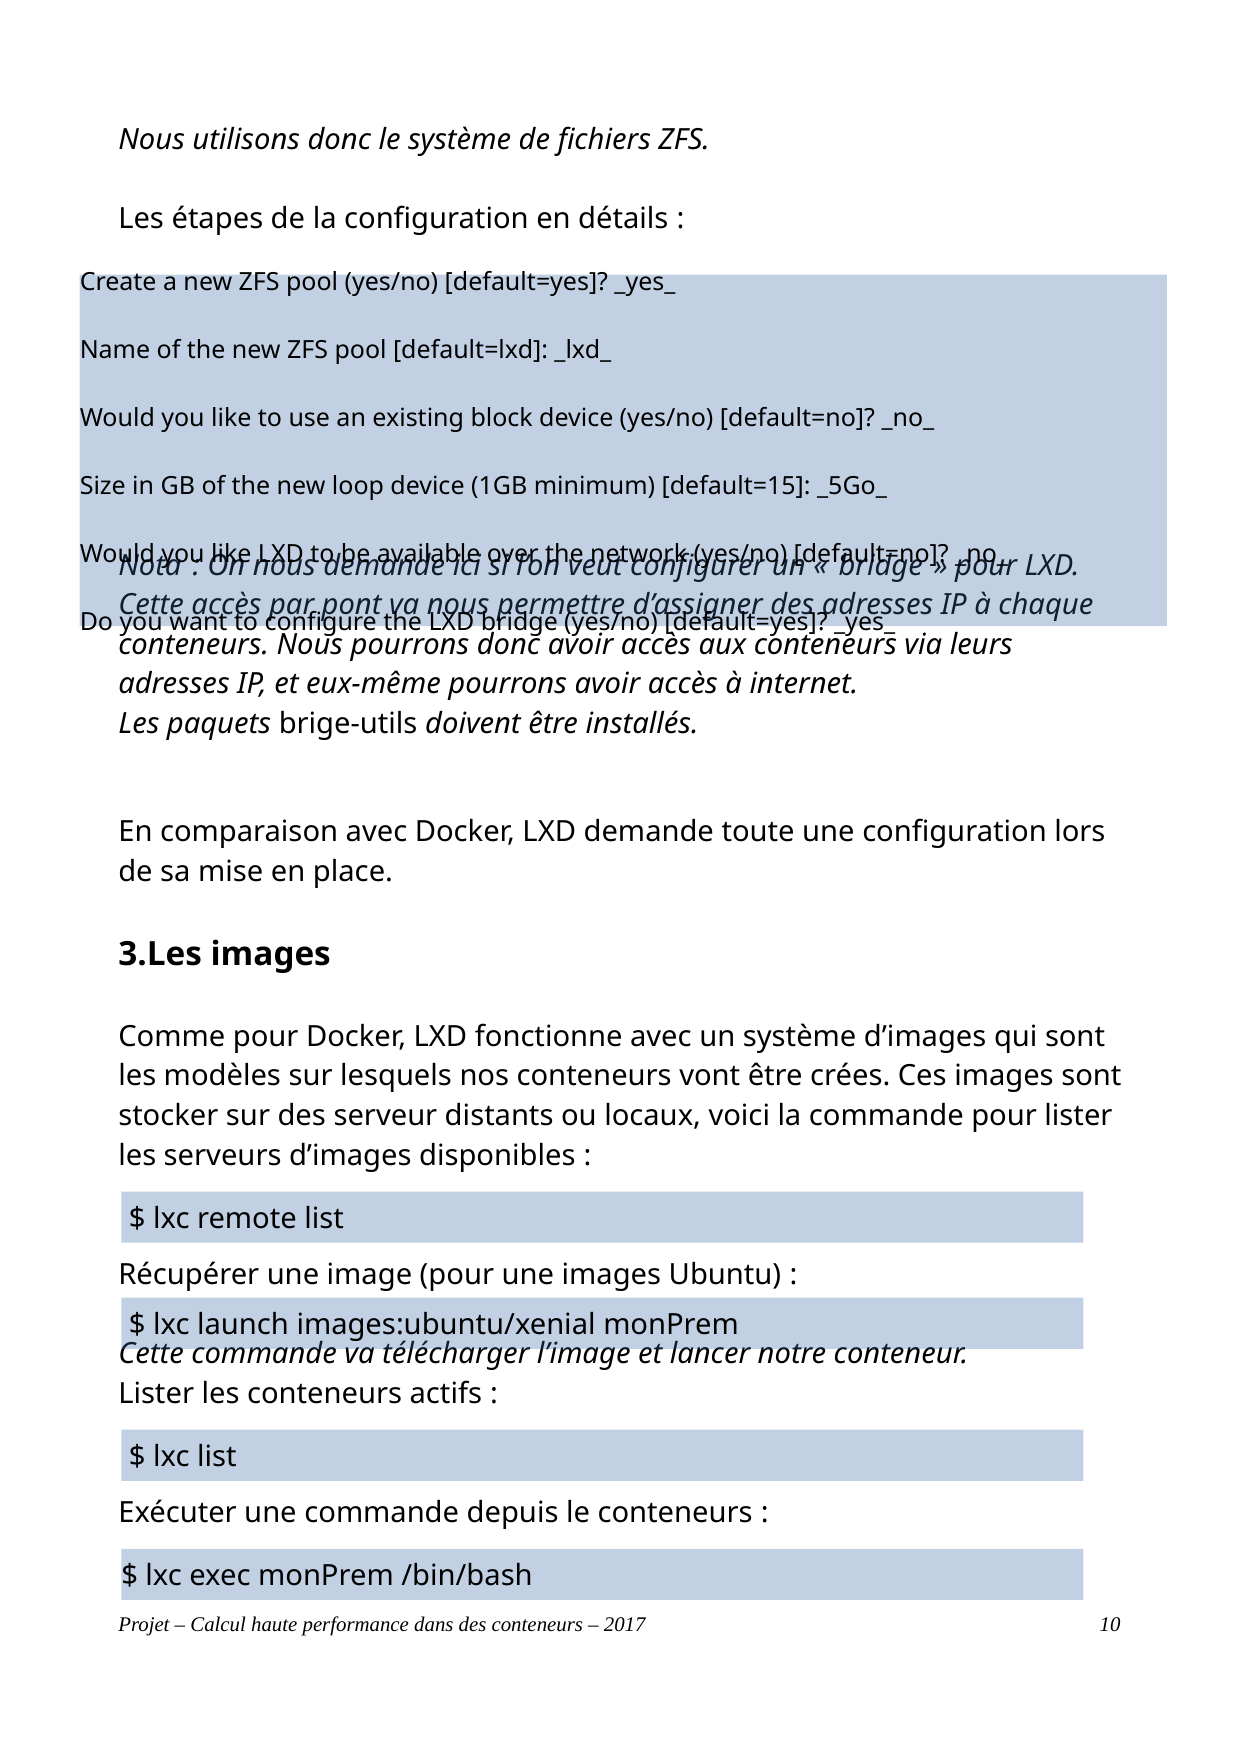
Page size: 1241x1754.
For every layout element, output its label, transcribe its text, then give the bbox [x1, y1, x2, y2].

text 3.Les images [118, 930, 1122, 975]
text Les paquets brige-utils doivent être installés. [118, 702, 1122, 742]
text Exécuter une commande depuis le conteneurs : [118, 1491, 1122, 1531]
text Comme pour Docker, LXD fonctionne avec un système d’images qui sont les modèles sur lesquels nos conteneurs vont être crées. Ces images sont stocker sur des serveur distants ou locaux, voici la commande pour lister les serveurs d’images disponibles : [118, 1015, 1122, 1173]
text En comparaison avec Docker, LXD demande toute une configuration lors de sa mise en place. [118, 811, 1122, 890]
text Cette commande va télécharger l’image et lancer notre conteneur. [118, 1332, 1122, 1372]
text Nota : On nous demande ici si l’on veut configurer un « bridge » pour LXD. Cette accès par pont va nous permettre d’assigner des adresses IP à chaque conteneurs. Nous pourrons donc avoir accès aux conteneurs via leurs adresses IP, et eux-même pourrons avoir accès à internet. [118, 627, 1122, 702]
text Nous utilisons donc le système de fichiers ZFS. [118, 118, 1122, 158]
text Lister les conteneurs actifs : [118, 1372, 1122, 1412]
text Les étapes de la configuration en détails : [118, 197, 1122, 237]
text Récupérer une image (pour une images Ubuntu) : [118, 1253, 1122, 1293]
